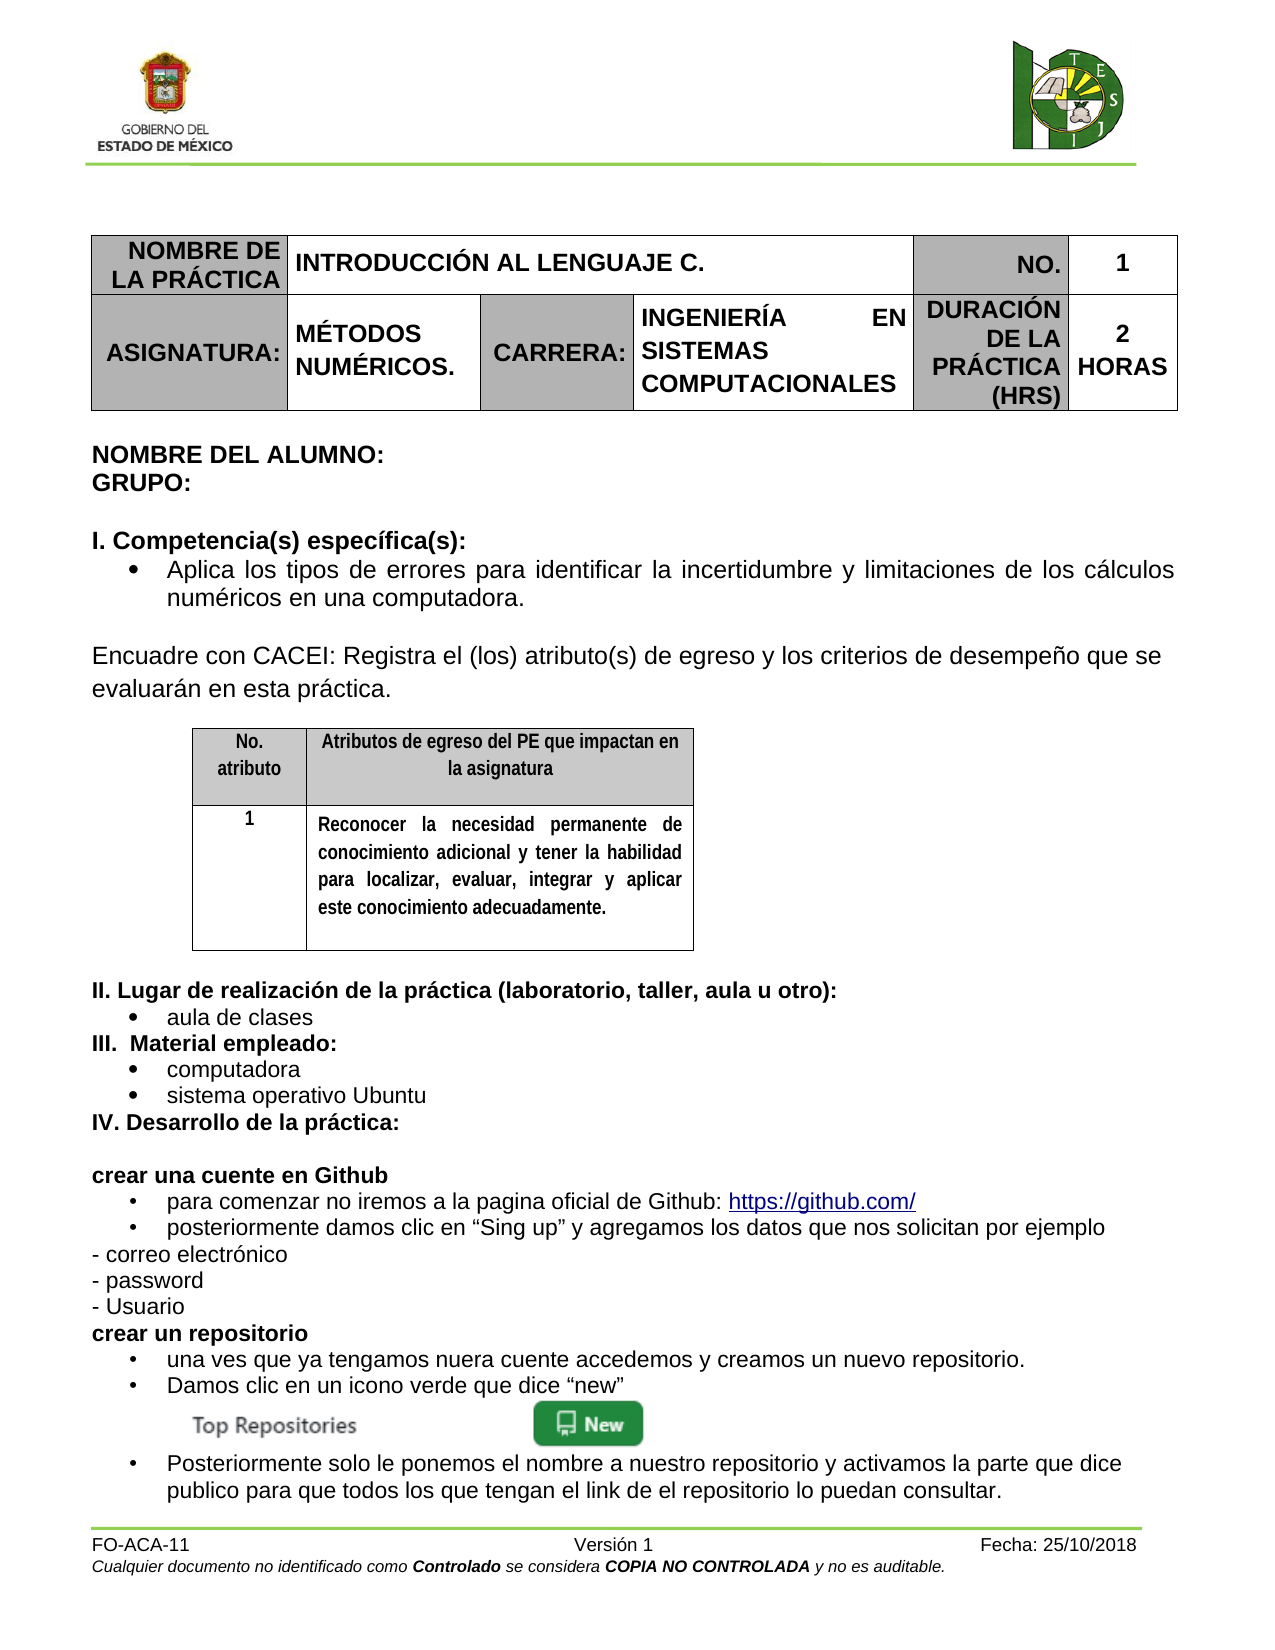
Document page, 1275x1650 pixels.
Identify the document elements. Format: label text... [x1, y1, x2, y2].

table_header NOMBRE DE LA PRÁCTICA [92, 236, 287, 294]
table_cell Reconocer la necesidad permanente de conocimiento adicional y tener la habilidad para localizar, evaluar, integrar y aplicar este conocimiento adecuadamente. [307, 806, 693, 950]
picture [89, 41, 235, 160]
table_header Atributos de egreso del PE que impactan en la asignatura [307, 729, 693, 805]
text - password [92, 1267, 1177, 1293]
table_cell MÉTODOS NUMÉRICOS. [288, 295, 480, 410]
list Posteriormente solo le ponemos el nombre a nuestro repositorio y activamos la parte que dice publico para que todos los que tengan el link de el repositorio lo puedan consultar. [129, 1450, 1177, 1503]
list sistema operativo Ubuntu [129, 1082, 1177, 1109]
table_header No. atributo [193, 729, 306, 805]
picture [166, 1398, 681, 1451]
table_cell INGENIERÍA EN SISTEMAS COMPUTACIONALES [634, 295, 913, 410]
text II. Lugar de realización de la práctica (laboratorio, taller, aula u otro): [92, 977, 1177, 1003]
text - correo electrónico [92, 1241, 1177, 1267]
table_header INTRODUCCIÓN AL LENGUAJE C. [288, 236, 913, 294]
list computadora [129, 1056, 1177, 1082]
picture [1012, 40, 1130, 156]
text I. Competencia(s) específica(s): [92, 526, 1177, 554]
list una ves que ya tengamos nuera cuente accedemos y creamos un nuevo repositorio. [129, 1346, 1177, 1372]
list Aplica los tipos de errores para identificar la incertidumbre y limitaciones de los cálculos numéricos en una computadora. [129, 554, 1177, 612]
table_cell CARRERA: [481, 295, 633, 410]
list posteriormente damos clic en “Sing up” y agregamos los datos que nos solicitan por ejemplo [129, 1214, 1177, 1241]
text crear un repositorio [92, 1320, 1177, 1346]
text - Usuario [92, 1293, 1177, 1320]
list aula de clases [129, 1003, 1177, 1030]
text Encuadre con CACEI: Registra el (los) atributo(s) de egreso y los criterios de desempeño que se evaluarán en esta práctica. [92, 641, 1177, 703]
text IV. Desarrollo de la práctica: [92, 1109, 1177, 1135]
table_cell 1 [193, 806, 306, 950]
text III. Material empleado: [92, 1030, 1177, 1056]
text GRUPO: [92, 468, 1177, 497]
text crear una cuente en Github [92, 1162, 1177, 1188]
table_header NO. [914, 236, 1068, 294]
table_header 1 [1069, 236, 1177, 294]
list Damos clic en un icono verde que dice “new” [129, 1372, 1177, 1399]
table_cell DURACIÓN DE LA PRÁCTICA (HRS) [914, 295, 1068, 410]
table_cell ASIGNATURA: [92, 295, 287, 410]
table_cell 2 HORAS [1069, 295, 1177, 410]
list para comenzar no iremos a la pagina oficial de Github: https://github.com/ [129, 1188, 1177, 1214]
text NOMBRE DEL ALUMNO: [92, 439, 1177, 468]
